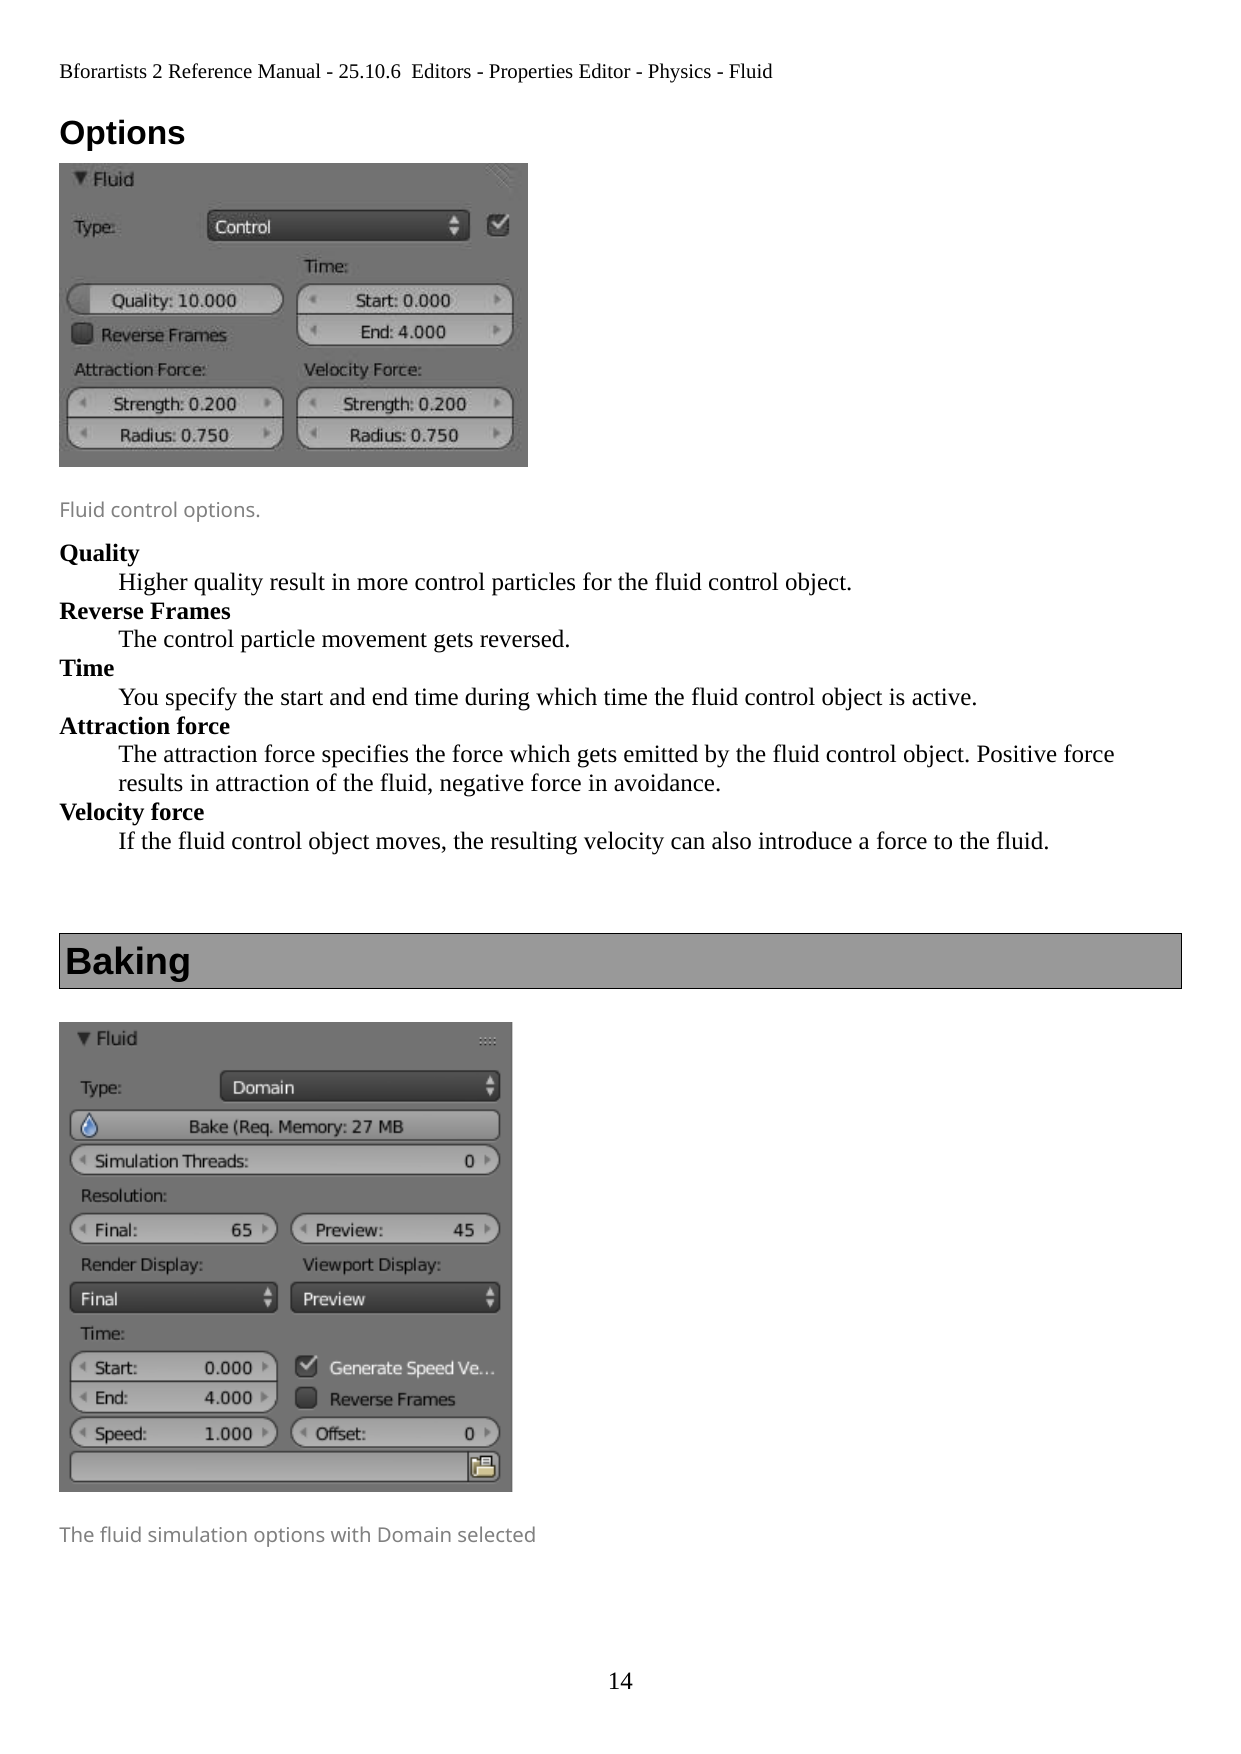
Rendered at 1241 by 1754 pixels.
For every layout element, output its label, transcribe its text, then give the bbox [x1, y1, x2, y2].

list Higher quality result in more control particles for the fluid control object. [118, 567, 1181, 596]
subtitle Attraction force [59, 711, 1181, 739]
list The control particle movement gets reversed. [118, 624, 1181, 653]
table_header Baking [60, 934, 1181, 988]
text The fluid simulation options with Domain selected [59, 1517, 1181, 1549]
subtitle Time [59, 653, 1181, 682]
subtitle Velocity force [59, 797, 1181, 826]
text Fluid control options. [59, 492, 1181, 524]
picture [59, 163, 528, 467]
subtitle Options [59, 113, 1181, 151]
picture [59, 1022, 513, 1492]
list The attraction force specifies the force which gets emitted by the fluid control object. Positive force results in attraction of the fluid, negative force in avoidance. [118, 739, 1181, 797]
subtitle Reverse Frames [59, 596, 1181, 624]
list If the fluid control object moves, the resulting velocity can also introduce a force to the fluid. [118, 826, 1181, 854]
subtitle Quality [59, 538, 1181, 567]
list You specify the start and end time during which time the fluid control object is active. [118, 682, 1181, 711]
